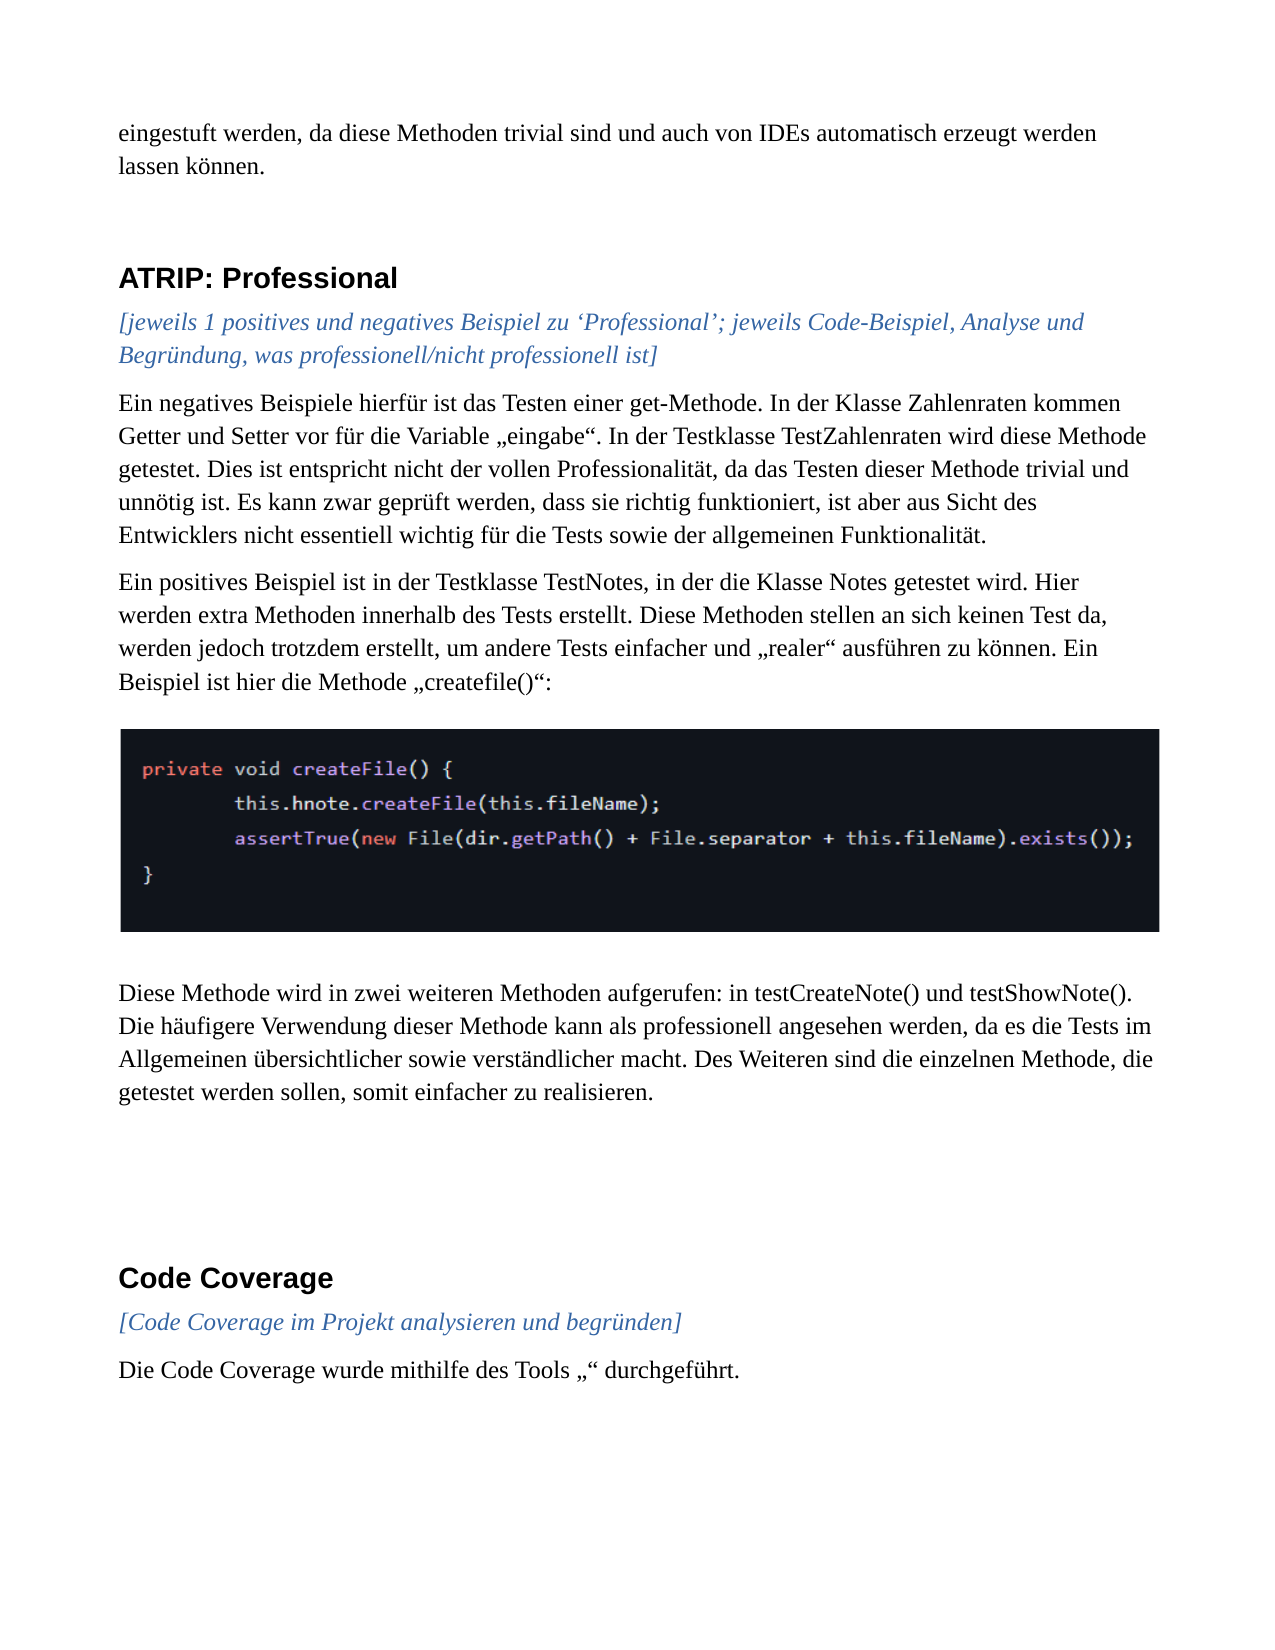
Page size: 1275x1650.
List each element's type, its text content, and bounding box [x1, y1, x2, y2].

text eingestuft werden, da diese Methoden trivial sind und auch von IDEs automatisch erzeugt werden lassen können. [118, 118, 1157, 180]
text Die Code Coverage wurde mithilfe des Tools „“ durchgeführt. [118, 1355, 1157, 1384]
picture [120, 729, 1160, 932]
text [Code Coverage im Projekt analysieren und begründen] [118, 1307, 1157, 1336]
text [jeweils 1 positives und negatives Beispiel zu ‘Professional’; jeweils Code-Beispiel, Analyse und Begründung, was professionell/nicht professionell ist] [118, 307, 1157, 369]
text Diese Methode wird in zwei weiteren Methoden aufgerufen: in testCreateNote() und testShowNote(). Die häufigere Verwendung dieser Methode kann als professionell angesehen werden, da es die Tests im Allgemeinen übersichtlicher sowie verständlicher macht. Des Weiteren sind die einzelnen Methode, die getestet werden sollen, somit einfacher zu realisieren. [118, 978, 1157, 1106]
text Ein negatives Beispiele hierfür ist das Testen einer get-Methode. In der Klasse Zahlenraten kommen Getter und Setter vor für die Variable „eingabe“. In der Testklasse TestZahlenraten wird diese Methode getestet. Dies ist entspricht nicht der vollen Professionalität, da das Testen dieser Methode trivial und unnötig ist. Es kann zwar geprüft werden, dass sie richtig funktioniert, ist aber aus Sicht des Entwicklers nicht essentiell wichtig für die Tests sowie der allgemeinen Funktionalität. [118, 388, 1157, 549]
text Ein positives Beispiel ist in der Testklasse TestNotes, in der die Klasse Notes getestet wird. Hier werden extra Methoden innerhalb des Tests erstellt. Diese Methoden stellen an sich keinen Test da, werden jedoch trotzdem erstellt, um andere Tests einfacher und „realer“ ausführen zu können. Ein Beispiel ist hier die Methode „createfile()“: [118, 567, 1157, 728]
subtitle Code Coverage [118, 1261, 1157, 1295]
subtitle ATRIP: Professional [118, 261, 1157, 295]
